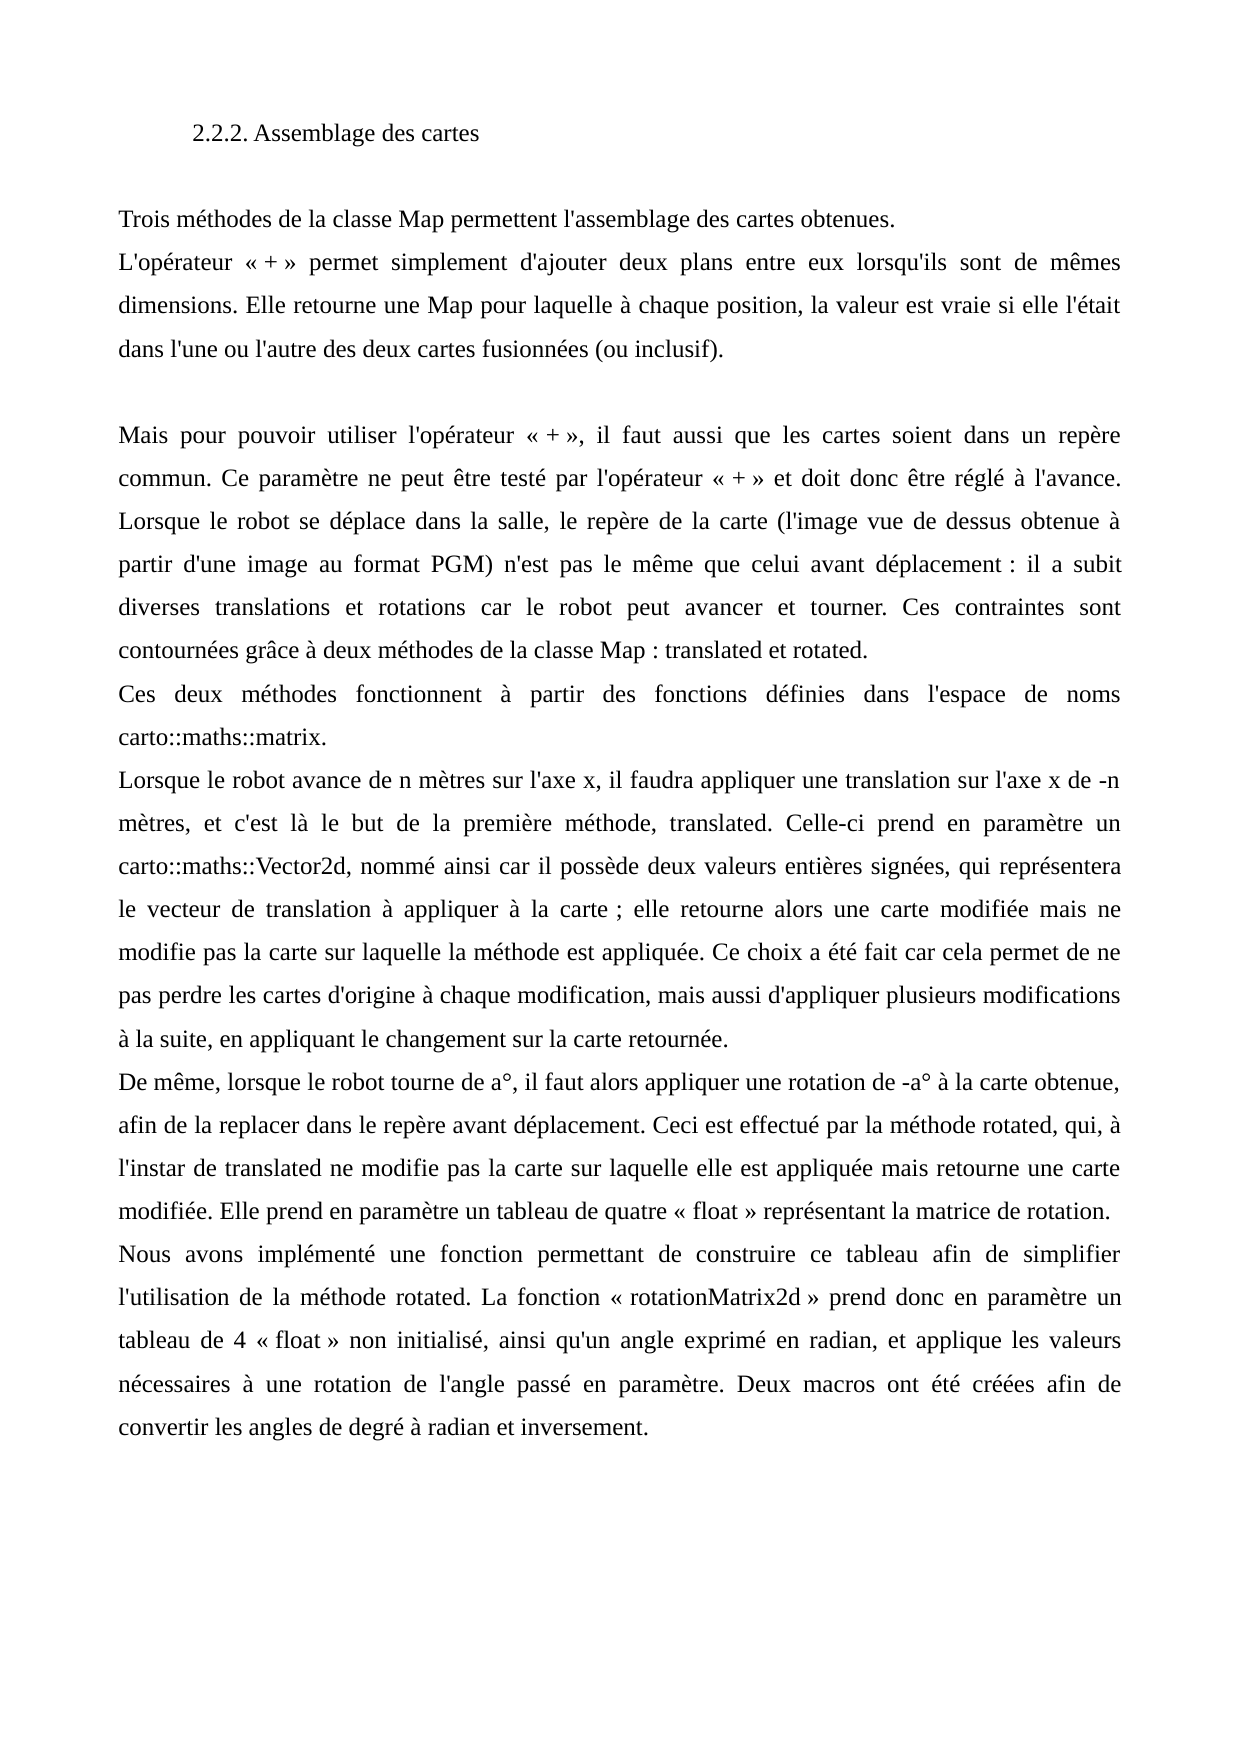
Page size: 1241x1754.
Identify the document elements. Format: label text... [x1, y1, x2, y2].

text Lorsque le robot avance de n mètres sur l'axe x, il faudra appliquer une translation sur l'axe x de -n mètres, et c'est là le but de la première méthode, translated. Celle-ci prend en paramètre un carto::maths::Vector2d, nommé ainsi car il possède deux valeurs entières signées, qui représentera le vecteur de translation à appliquer à la carte ; elle retourne alors une carte modifiée mais ne modifie pas la carte sur laquelle la méthode est appliquée. Ce choix a été fait car cela permet de ne pas perdre les cartes d'origine à chaque modification, mais aussi d'appliquer plusieurs modifications à la suite, en appliquant le changement sur la carte retournée. [118, 765, 1122, 1052]
text Ces deux méthodes fonctionnent à partir des fonctions définies dans l'espace de noms carto::maths::matrix. [118, 679, 1122, 751]
text Mais pour pouvoir utiliser l'opérateur « + », il faut aussi que les cartes soient dans un repère commun. Ce paramètre ne peut être testé par l'opérateur « + » et doit donc être réglé à l'avance. Lorsque le robot se déplace dans la salle, le repère de la carte (l'image vue de dessus obtenue à partir d'une image au format PGM) n'est pas le même que celui avant déplacement : il a subit diverses translations et rotations car le robot peut avancer et tourner. Ces contraintes sont contournées grâce à deux méthodes de la classe Map : translated et rotated. [118, 420, 1122, 664]
text L'opérateur « + » permet simplement d'ajouter deux plans entre eux lorsqu'ils sont de mêmes dimensions. Elle retourne une Map pour laquelle à chaque position, la valeur est vraie si elle l'était dans l'une ou l'autre des deux cartes fusionnées (ou inclusif). [118, 247, 1122, 362]
text 2.2.2. Assemblage des cartes [118, 118, 1122, 147]
text De même, lorsque le robot tourne de a°, il faut alors appliquer une rotation de -a° à la carte obtenue, afin de la replacer dans le repère avant déplacement. Ceci est effectué par la méthode rotated, qui, à l'instar de translated ne modifie pas la carte sur laquelle elle est appliquée mais retourne une carte modifiée. Elle prend en paramètre un tableau de quatre « float » représentant la matrice de rotation. [118, 1067, 1122, 1225]
text Trois méthodes de la classe Map permettent l'assemblage des cartes obtenues. [118, 204, 1122, 233]
text Nous avons implémenté une fonction permettant de construire ce tableau afin de simplifier l'utilisation de la méthode rotated. La fonction « rotationMatrix2d » prend donc en paramètre un tableau de 4 « float » non initialisé, ainsi qu'un angle exprimé en radian, et applique les valeurs nécessaires à une rotation de l'angle passé en paramètre. Deux macros ont été créées afin de convertir les angles de degré à radian et inversement. [118, 1239, 1122, 1441]
